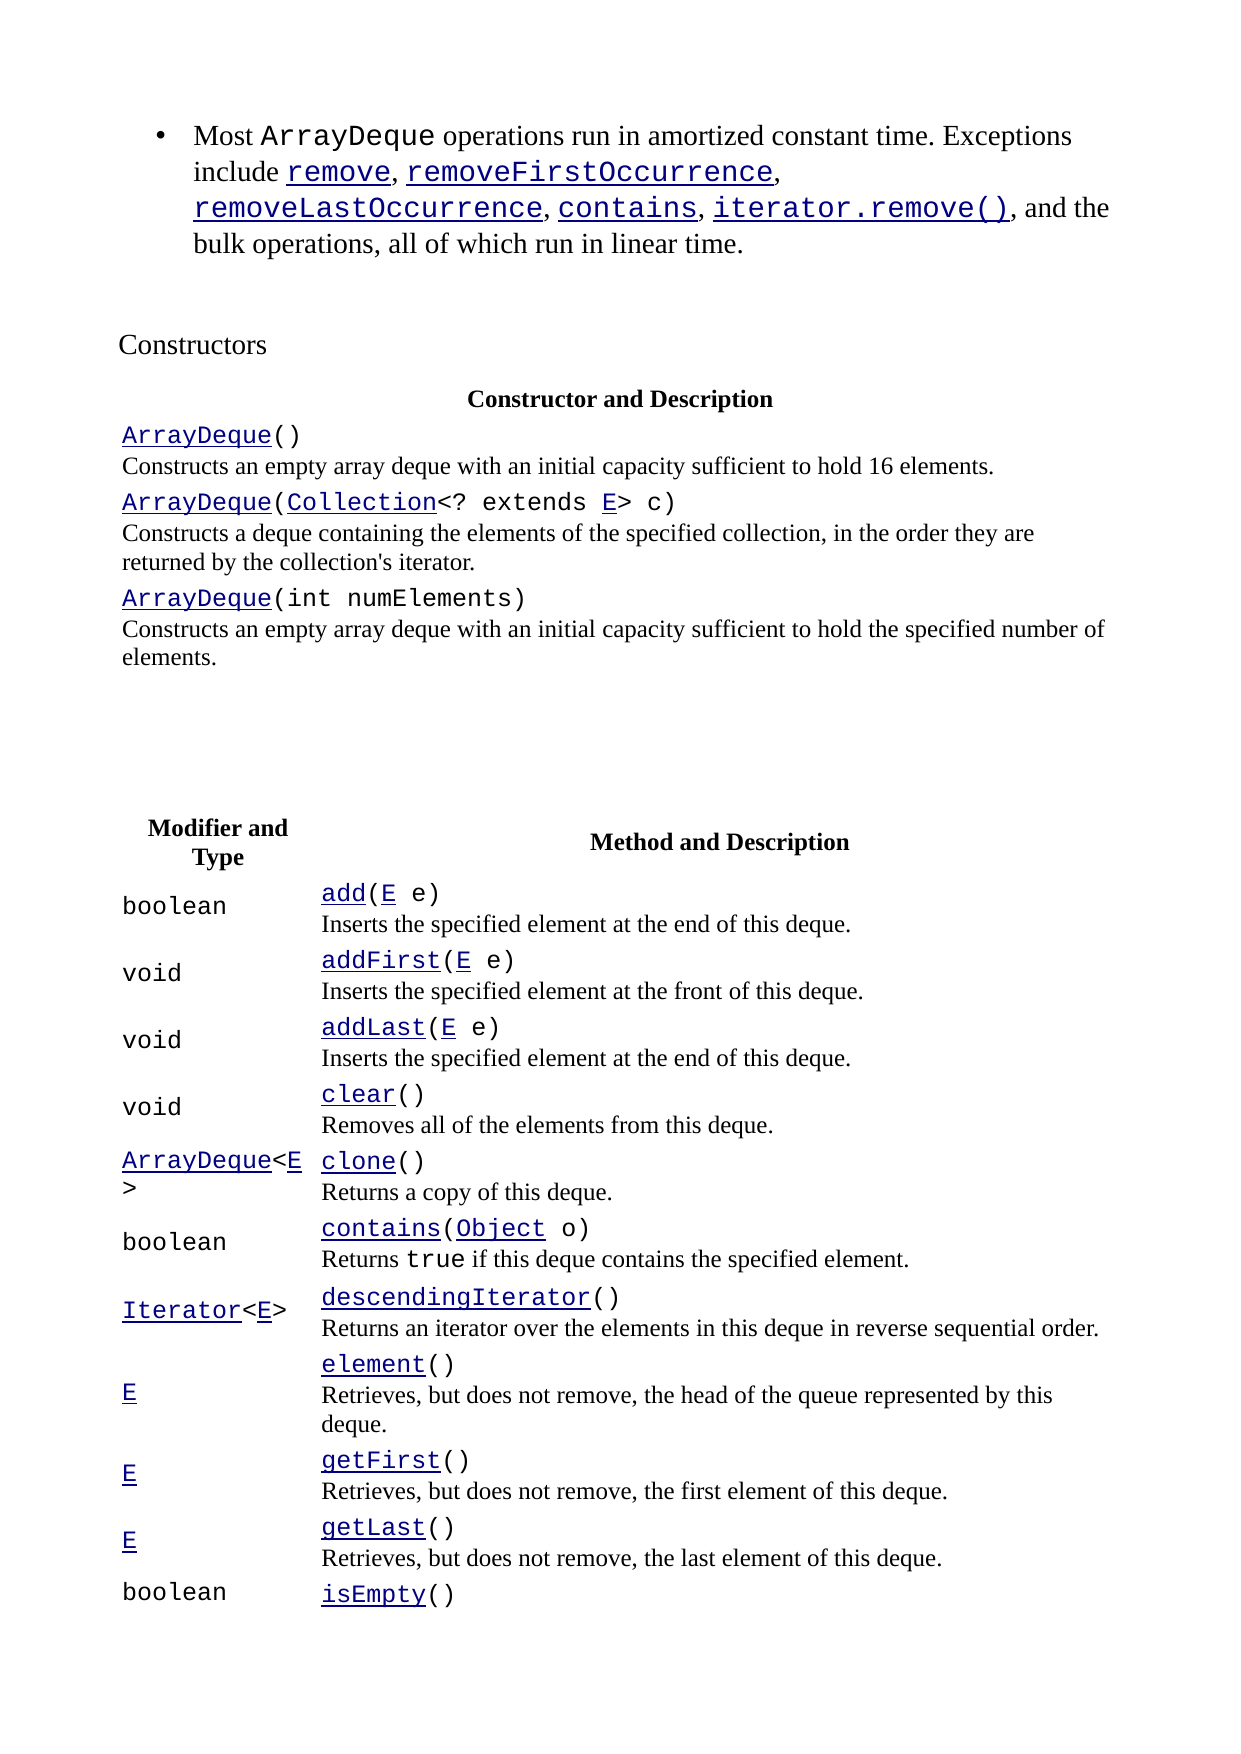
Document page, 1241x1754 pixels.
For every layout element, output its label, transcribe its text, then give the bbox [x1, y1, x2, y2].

table_cell E [118, 1346, 317, 1442]
table_header Method and Description [318, 809, 1122, 874]
table_cell isEmpty() [318, 1576, 1122, 1614]
table_header Constructor and Description [118, 380, 1122, 416]
table_cell addFirst(E e) Inserts the specified element at the front of this deque. [318, 941, 1122, 1008]
table_cell clear() Removes all of the elements from this deque. [318, 1075, 1122, 1142]
table_cell add(E e) Inserts the specified element at the end of this deque. [318, 874, 1122, 941]
table_cell ArrayDeque(Collection<? extends E> c) Constructs a deque containing the elements of the specified collection, in the order they are returned by the collection's iterator. [118, 483, 1122, 579]
table_cell Iterator<E> [118, 1279, 317, 1346]
table_cell descendingIterator() Returns an iterator over the elements in this deque in reverse sequential order. [318, 1279, 1122, 1346]
table_cell void [118, 941, 317, 1008]
table_header Modifier and Type [118, 809, 317, 874]
table_cell ArrayDeque<E> [118, 1143, 317, 1209]
text Constructors [118, 327, 1122, 360]
table_cell void [118, 1008, 317, 1075]
table_cell boolean [118, 874, 317, 941]
table_cell ArrayDeque(int numElements) Constructs an empty array deque with an initial capacity sufficient to hold the specified number of elements. [118, 579, 1122, 675]
table_cell boolean [118, 1210, 317, 1279]
table_cell getFirst() Retrieves, but does not remove, the first element of this deque. [318, 1442, 1122, 1509]
table_cell clone() Returns a copy of this deque. [318, 1143, 1122, 1209]
table_cell addLast(E e) Inserts the specified element at the end of this deque. [318, 1008, 1122, 1075]
table_cell void [118, 1075, 317, 1142]
table_cell element() Retrieves, but does not remove, the head of the queue represented by this deque. [318, 1346, 1122, 1442]
table_cell E [118, 1509, 317, 1576]
table_cell ArrayDeque() Constructs an empty array deque with an initial capacity sufficient to hold 16 elements. [118, 416, 1122, 483]
table_cell contains(Object o) Returns true if this deque contains the specified element. [318, 1210, 1122, 1279]
table_cell getLast() Retrieves, but does not remove, the last element of this deque. [318, 1509, 1122, 1576]
list Most ArrayDeque operations run in amortized constant time. Exceptions include remove, removeFirstOccurrence, removeLastOccurrence, contains, iterator.remove(), and the bulk operations, all of which run in linear time. [156, 118, 1122, 260]
table_cell E [118, 1442, 317, 1509]
table_cell boolean [118, 1576, 317, 1614]
